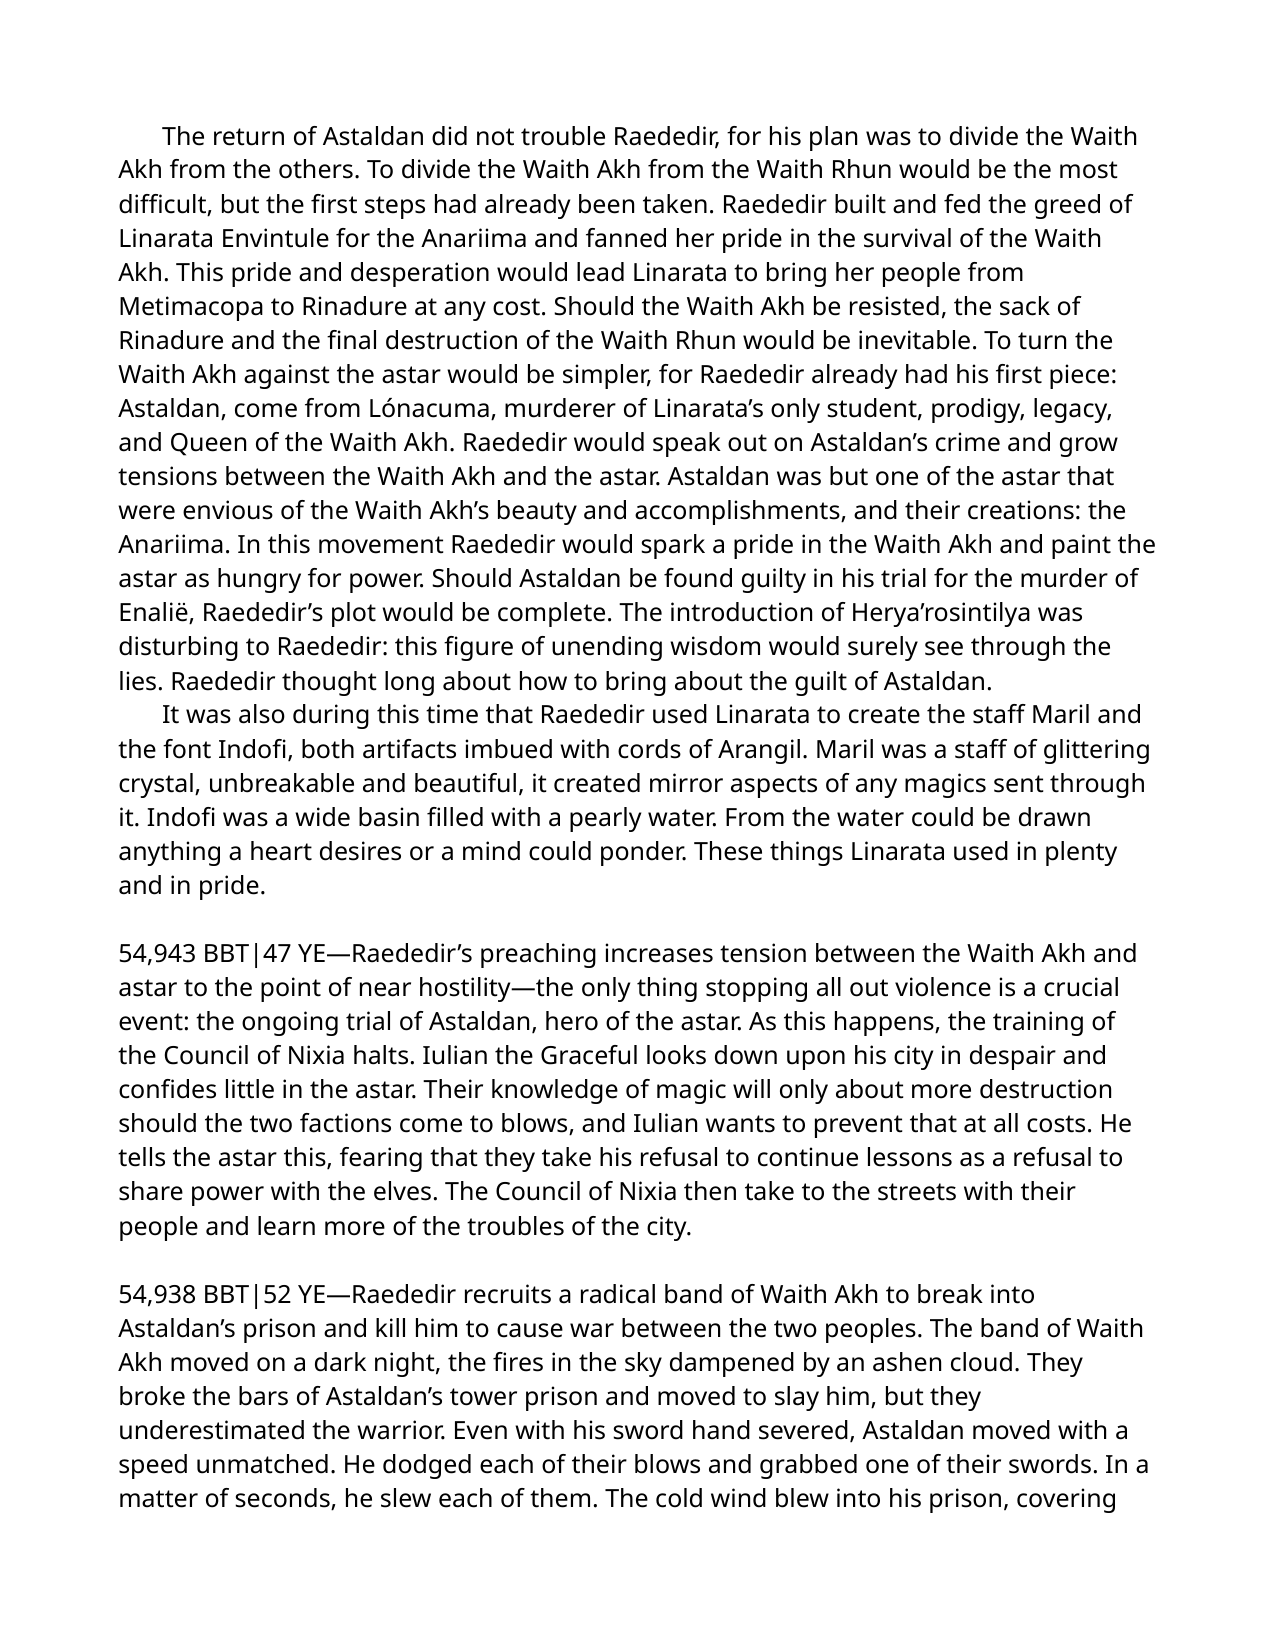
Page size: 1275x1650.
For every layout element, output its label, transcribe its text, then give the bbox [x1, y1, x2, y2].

text It was also during this time that Raededir used Linarata to create the staff Maril and the font Indofi, both artifacts imbued with cords of Arangil. Maril was a staff of glittering crystal, unbreakable and beautiful, it created mirror aspects of any magics sent through it. Indofi was a wide basin filled with a pearly water. From the water could be drawn anything a heart desires or a mind could ponder. These things Linarata used in plenty and in pride. [118, 697, 1157, 902]
text 54,938 BBT|52 YE—Raededir recruits a radical band of Waith Akh to break into Astaldan’s prison and kill him to cause war between the two peoples. The band of Waith Akh moved on a dark night, the fires in the sky dampened by an ashen cloud. They broke the bars of Astaldan’s tower prison and moved to slay him, but they underestimated the warrior. Even with his sword hand severed, Astaldan moved with a speed unmatched. He dodged each of their blows and grabbed one of their swords. In a matter of seconds, he slew each of them. The cold wind blew into his prison, covering [118, 1276, 1157, 1515]
text The return of Astaldan did not trouble Raededir, for his plan was to divide the Waith Akh from the others. To divide the Waith Akh from the Waith Rhun would be the most difficult, but the first steps had already been taken. Raededir built and fed the greed of Linarata Envintule for the Anariima and fanned her pride in the survival of the Waith Akh. This pride and desperation would lead Linarata to bring her people from Metimacopa to Rinadure at any cost. Should the Waith Akh be resisted, the sack of Rinadure and the final destruction of the Waith Rhun would be inevitable. To turn the Waith Akh against the astar would be simpler, for Raededir already had his first piece: Astaldan, come from Lónacuma, murderer of Linarata’s only student, prodigy, legacy, and Queen of the Waith Akh. Raededir would speak out on Astaldan’s crime and grow tensions between the Waith Akh and the astar. Astaldan was but one of the astar that were envious of the Waith Akh’s beauty and accomplishments, and their creations: the Anariima. In this movement Raededir would spark a pride in the Waith Akh and paint the astar as hungry for power. Should Astaldan be found guilty in his trial for the murder of Enalië, Raededir’s plot would be complete. The introduction of Herya’rosintilya was disturbing to Raededir: this figure of unending wisdom would surely see through the lies. Raededir thought long about how to bring about the guilt of Astaldan. [118, 118, 1157, 697]
text 54,943 BBT|47 YE—Raededir’s preaching increases tension between the Waith Akh and astar to the point of near hostility—the only thing stopping all out violence is a crucial event: the ongoing trial of Astaldan, hero of the astar. As this happens, the training of the Council of Nixia halts. Iulian the Graceful looks down upon his city in despair and confides little in the astar. Their knowledge of magic will only about more destruction should the two factions come to blows, and Iulian wants to prevent that at all costs. He tells the astar this, fearing that they take his refusal to continue lessons as a refusal to share power with the elves. The Council of Nixia then take to the streets with their people and learn more of the troubles of the city. [118, 936, 1157, 1242]
